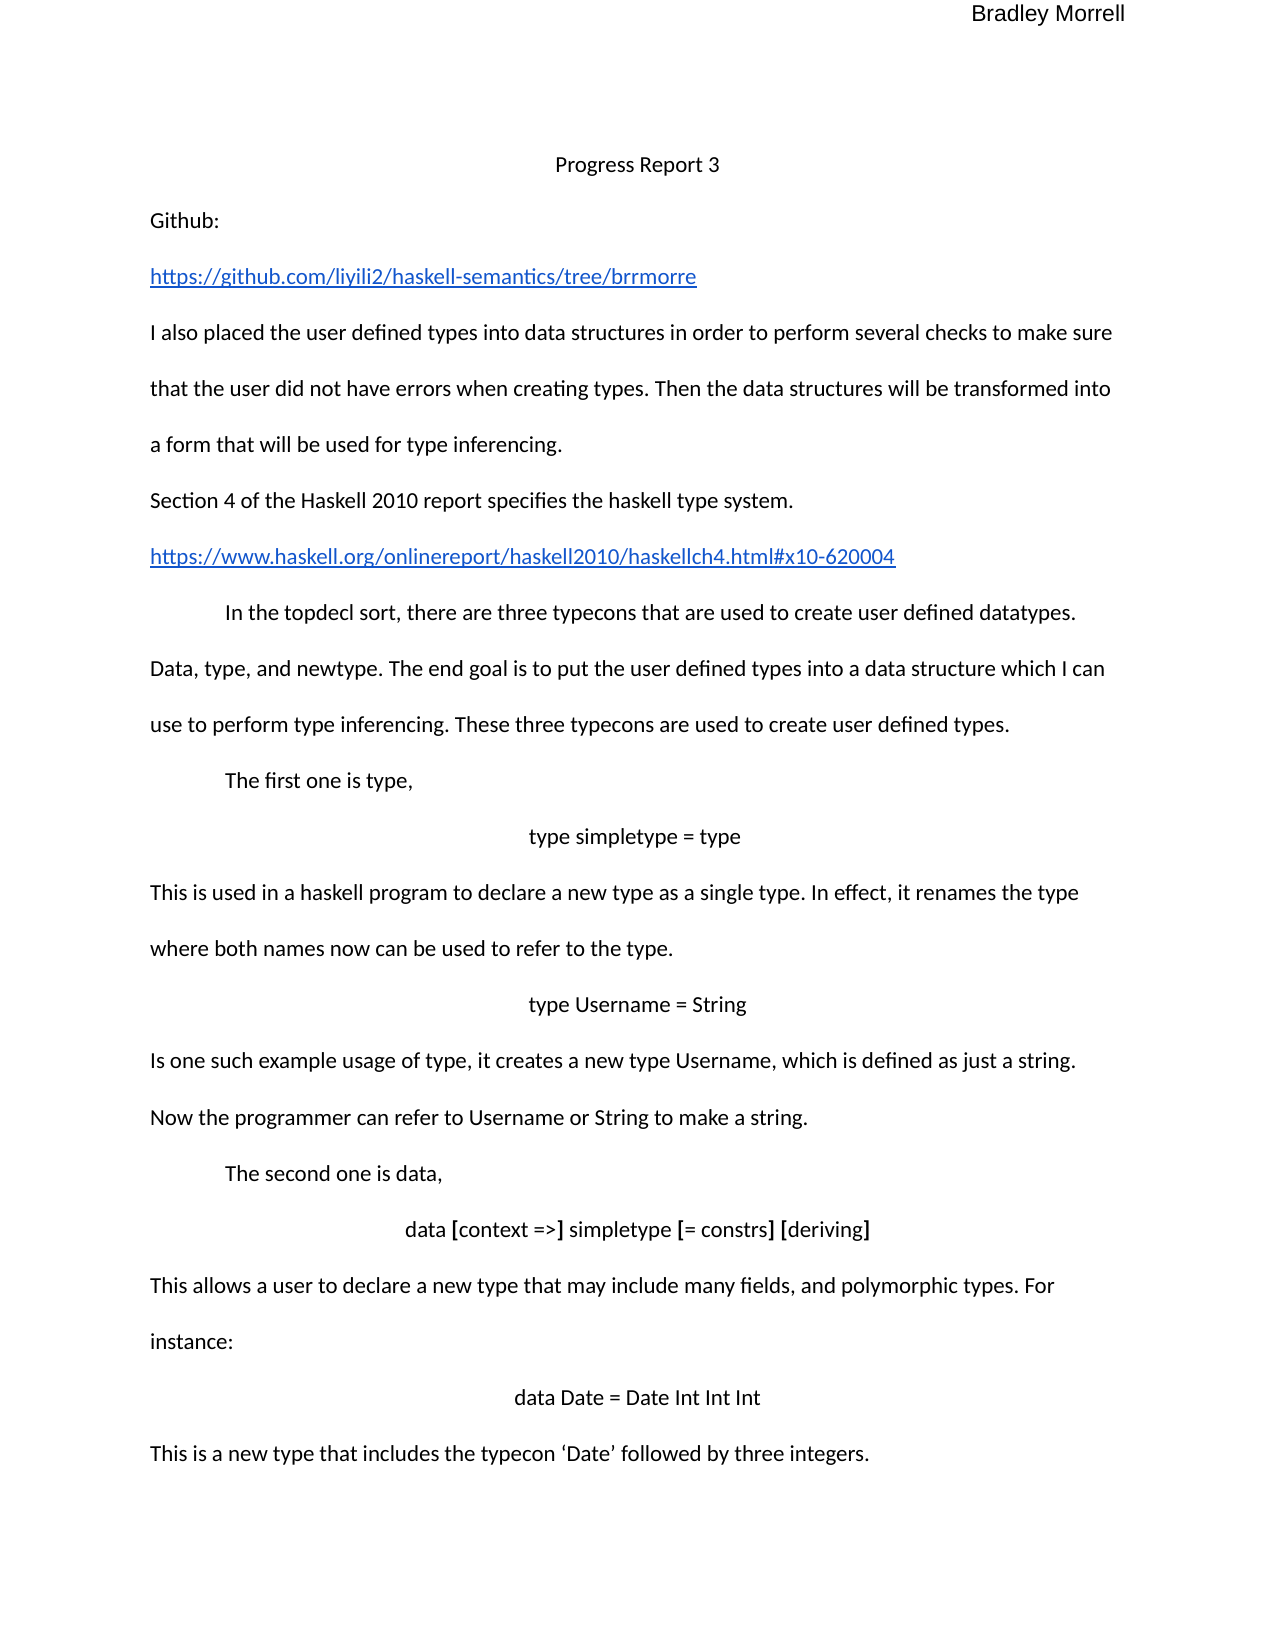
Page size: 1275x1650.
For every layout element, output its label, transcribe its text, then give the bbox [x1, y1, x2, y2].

text type Username = String [150, 991, 1125, 1019]
text https://www.haskell.org/onlinereport/haskell2010/haskellch4.html#x10-620004 [150, 542, 1125, 570]
text This is used in a haskell program to declare a new type as a single type. In effect, it renames the type where both names now can be used to refer to the type. [150, 878, 1125, 963]
text Section 4 of the Haskell 2010 report specifies the haskell type system. [150, 486, 1125, 514]
text The second one is data, [150, 1159, 1125, 1187]
text Is one such example usage of type, it creates a new type Username, which is defined as just a string. Now the programmer can refer to Username or String to make a string. [150, 1047, 1125, 1131]
text This allows a user to declare a new type that may include many fields, and polymorphic types. For instance: [150, 1271, 1125, 1355]
text The first one is type, [150, 766, 1125, 794]
text type simpletype = type [150, 822, 1125, 851]
text Progress Report 3 [150, 150, 1125, 178]
text data [context =>] simpletype [= constrs] [deriving] [150, 1215, 1125, 1243]
text Github: [150, 206, 1125, 234]
text https://github.com/liyili2/haskell-semantics/tree/brrmorre [150, 262, 1125, 290]
text In the topdecl sort, there are three typecons that are used to create user defined datatypes. Data, type, and newtype. The end goal is to put the user defined types into a data structure which I can use to perform type inferencing. These three typecons are used to create user defined types. [150, 598, 1125, 738]
text This is a new type that includes the typecon ‘Date’ followed by three integers. [150, 1439, 1125, 1467]
text data Date = Date Int Int Int [150, 1383, 1125, 1411]
text I also placed the user defined types into data structures in order to perform several checks to make sure that the user did not have errors when creating types. Then the data structures will be transformed into a form that will be used for type inferencing. [150, 318, 1125, 458]
